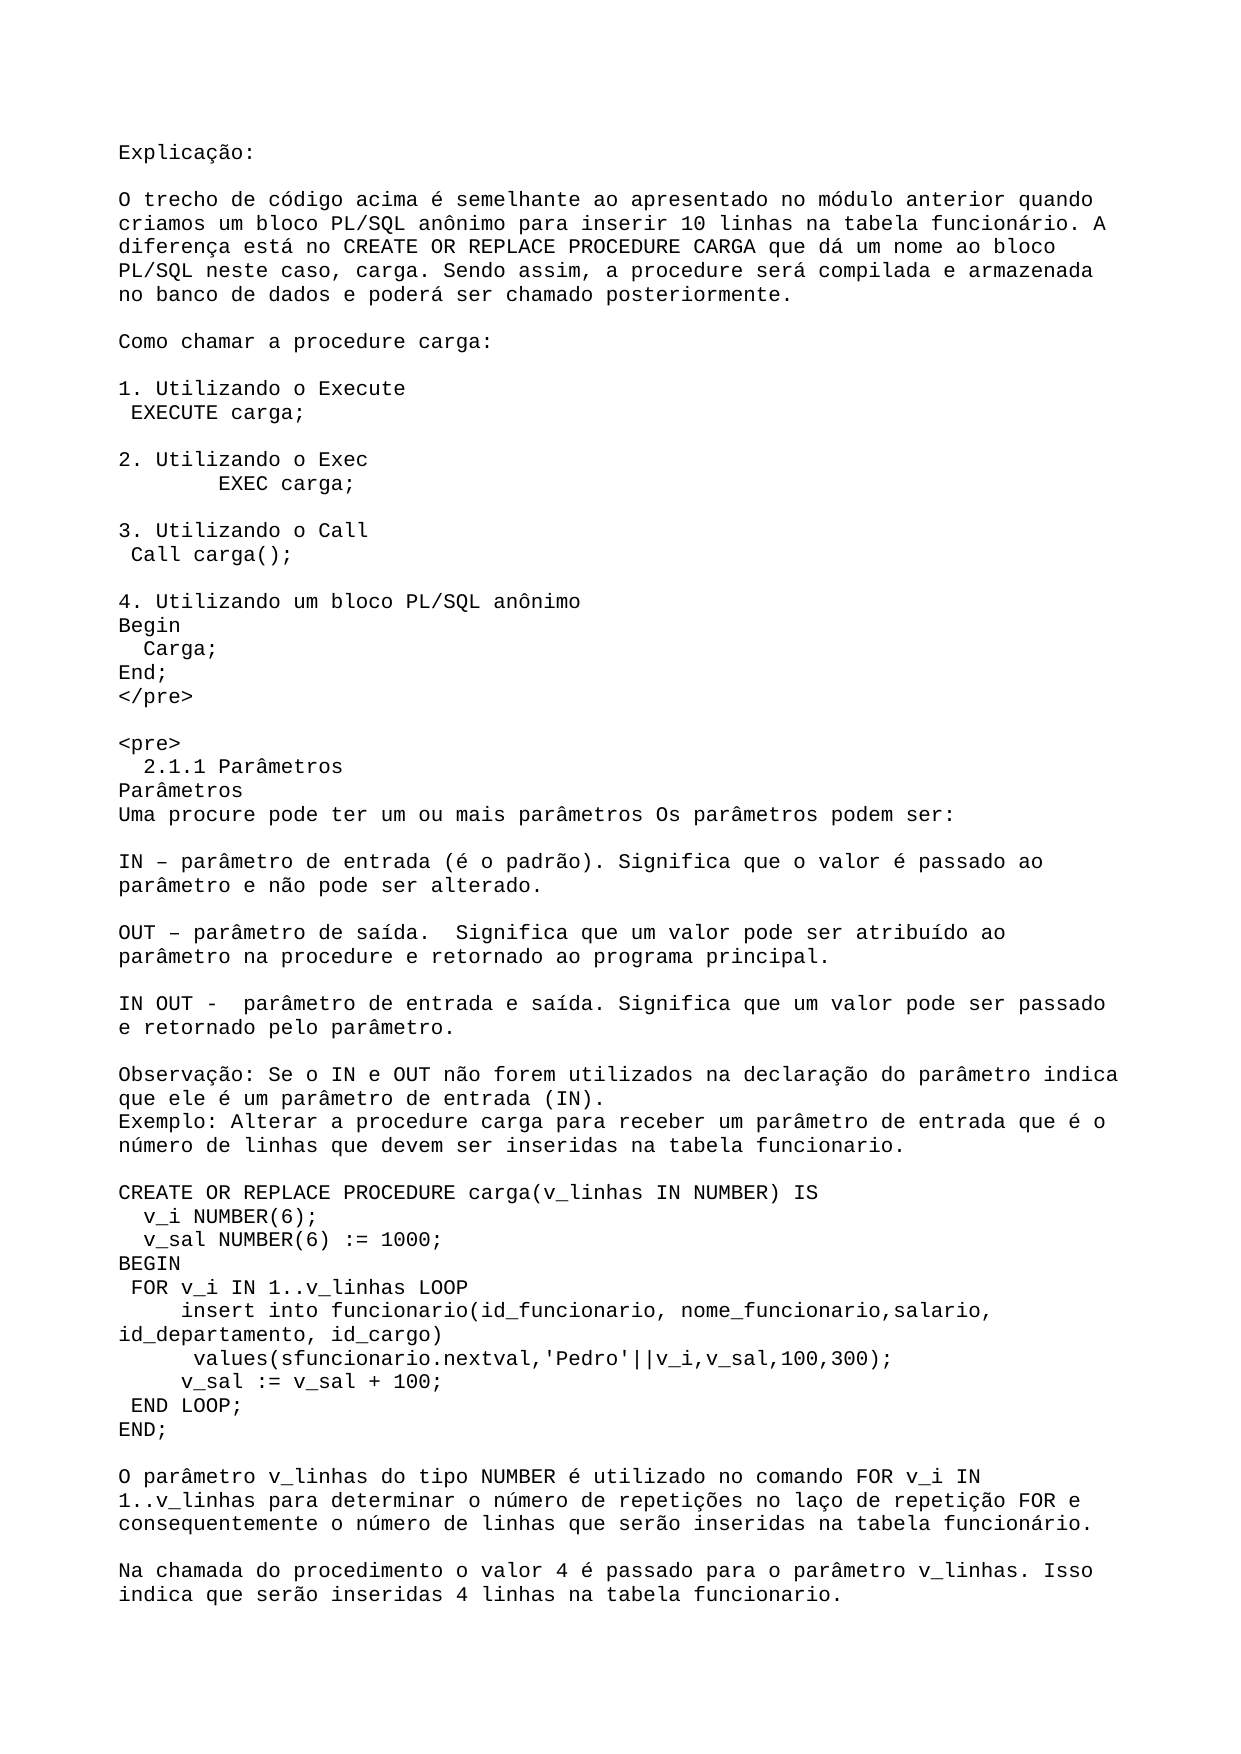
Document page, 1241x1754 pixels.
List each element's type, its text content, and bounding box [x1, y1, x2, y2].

text insert into funcionario(id_funcionario, nome_funcionario,salario, id_departamento, id_cargo) [118, 1300, 1122, 1348]
text O parâmetro v_linhas do tipo NUMBER é utilizado no comando FOR v_i IN 1..v_linhas para determinar o número de repetições no laço de repetição FOR e consequentemente o número de linhas que serão inseridas na tabela funcionário. [118, 1466, 1122, 1537]
text 2.1.1 Parâmetros [118, 757, 1122, 780]
text Carga; [118, 638, 1122, 662]
text 4. Utilizando um bloco PL/SQL anônimo [118, 591, 1122, 615]
text Call carga(); [118, 544, 1122, 567]
text FOR v_i IN 1..v_linhas LOOP [118, 1277, 1122, 1300]
text BEGIN [118, 1253, 1122, 1277]
text Como chamar a procedure carga: [118, 331, 1122, 354]
text Exemplo: Alterar a procedure carga para receber um parâmetro de entrada que é o número de linhas que devem ser inseridas na tabela funcionario. [118, 1111, 1122, 1158]
text END LOOP; [118, 1395, 1122, 1419]
text Begin [118, 615, 1122, 638]
text EXEC carga; [118, 473, 1122, 496]
text </pre> [118, 686, 1122, 709]
text v_i NUMBER(6); [118, 1206, 1122, 1229]
text EXECUTE carga; [118, 402, 1122, 426]
text Uma procure pode ter um ou mais parâmetros Os parâmetros podem ser: [118, 804, 1122, 827]
text End; [118, 662, 1122, 686]
text Na chamada do procedimento o valor 4 é passado para o parâmetro v_linhas. Isso indica que serão inseridas 4 linhas na tabela funcionario. [118, 1561, 1122, 1608]
text END; [118, 1419, 1122, 1442]
text 3. Utilizando o Call [118, 520, 1122, 544]
text CREATE OR REPLACE PROCEDURE carga(v_linhas IN NUMBER) IS [118, 1182, 1122, 1206]
text <pre> [118, 733, 1122, 757]
text IN – parâmetro de entrada (é o padrão). Significa que o valor é passado ao parâmetro e não pode ser alterado. [118, 851, 1122, 898]
text OUT – parâmetro de saída. Significa que um valor pode ser atribuído ao parâmetro na procedure e retornado ao programa principal. [118, 922, 1122, 969]
text Explicação: [118, 142, 1122, 165]
text 2. Utilizando o Exec [118, 449, 1122, 473]
text 1. Utilizando o Execute [118, 378, 1122, 402]
text v_sal NUMBER(6) := 1000; [118, 1229, 1122, 1253]
text values(sfuncionario.nextval,'Pedro'||v_i,v_sal,100,300); [118, 1348, 1122, 1371]
text Observação: Se o IN e OUT não forem utilizados na declaração do parâmetro indica que ele é um parâmetro de entrada (IN). [118, 1064, 1122, 1111]
text v_sal := v_sal + 100; [118, 1371, 1122, 1395]
text Parâmetros [118, 780, 1122, 804]
text IN OUT - parâmetro de entrada e saída. Significa que um valor pode ser passado e retornado pelo parâmetro. [118, 993, 1122, 1040]
text O trecho de código acima é semelhante ao apresentado no módulo anterior quando criamos um bloco PL/SQL anônimo para inserir 10 linhas na tabela funcionário. A diferença está no CREATE OR REPLACE PROCEDURE CARGA que dá um nome ao bloco PL/SQL neste caso, carga. Sendo assim, a procedure será compilada e armazenada no banco de dados e poderá ser chamado posteriormente. [118, 189, 1122, 307]
